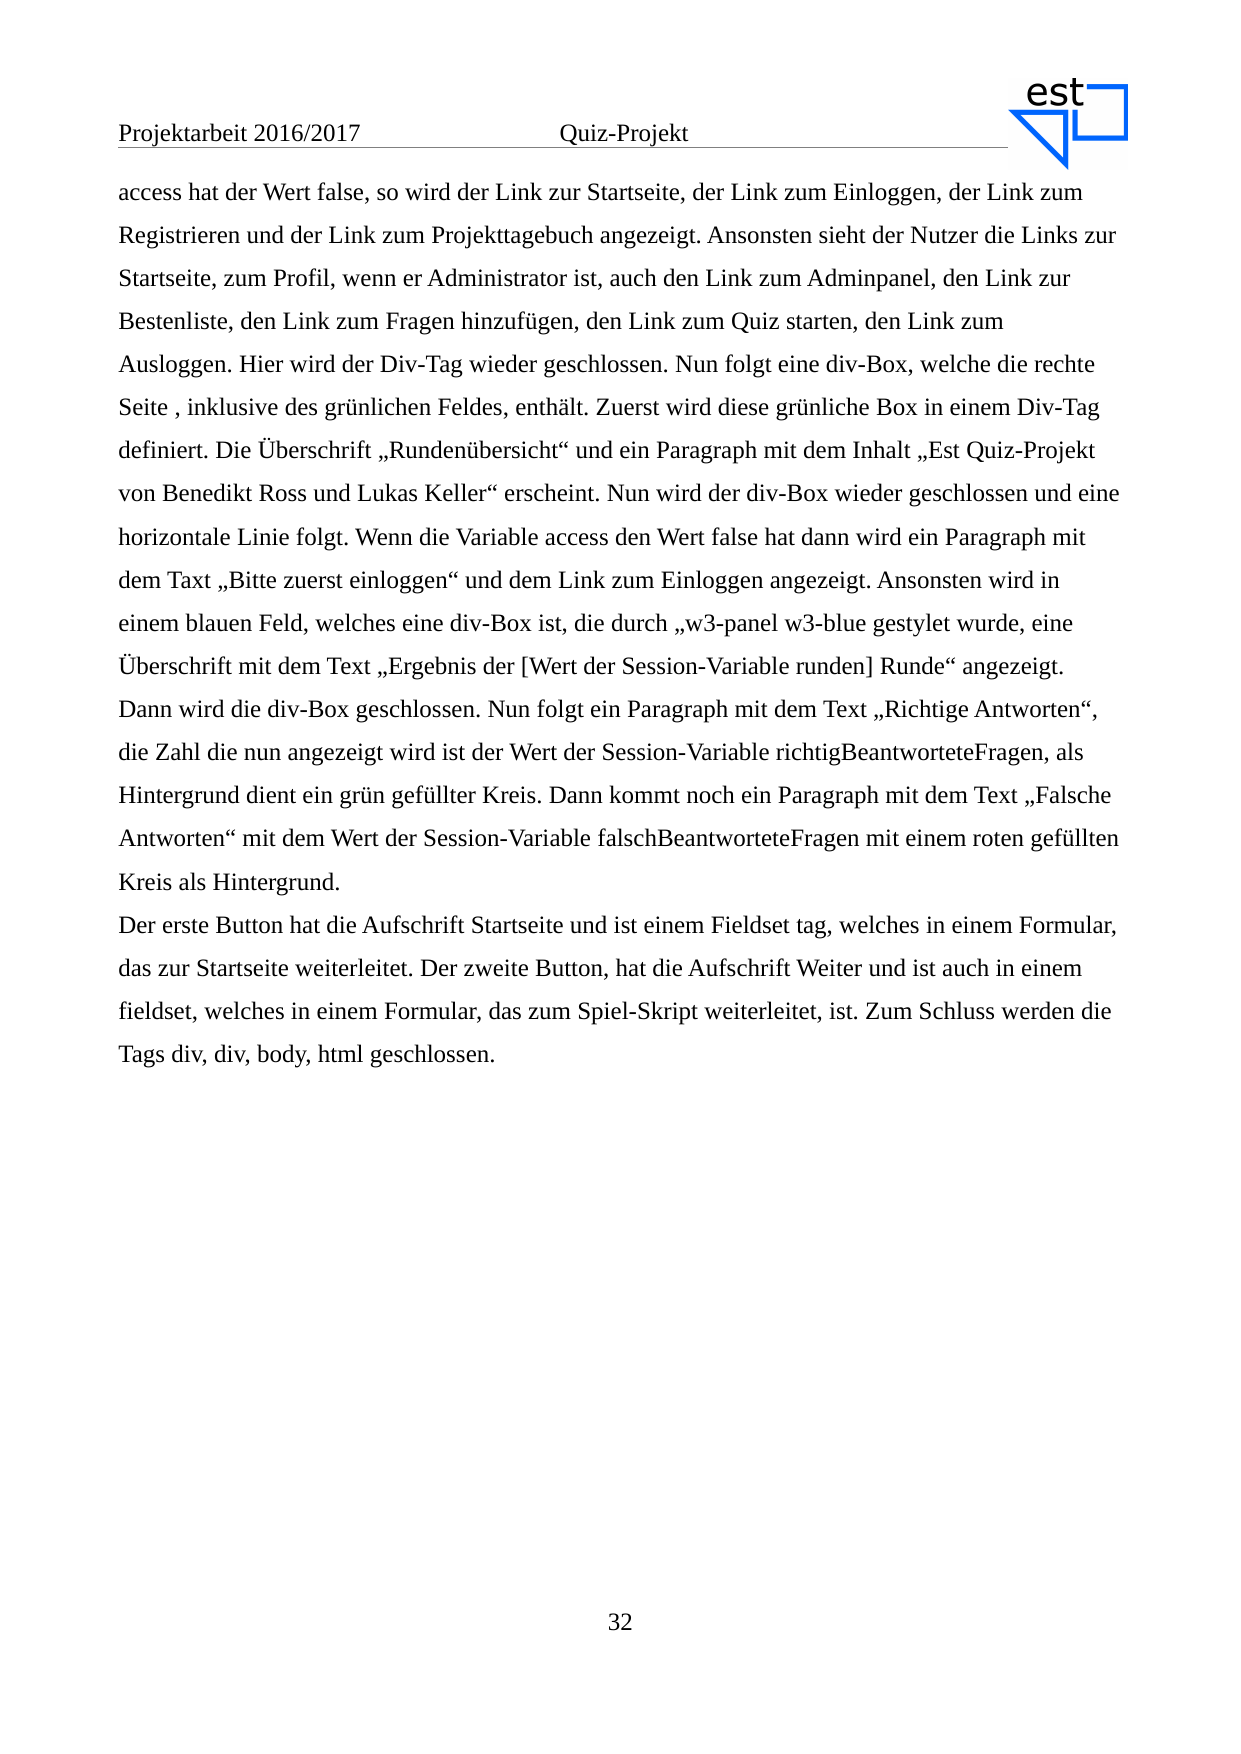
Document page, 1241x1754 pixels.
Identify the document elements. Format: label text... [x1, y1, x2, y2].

text Der erste Button hat die Aufschrift Startseite und ist einem Fieldset tag, welches in einem Formular, das zur Startseite weiterleitet. Der zweite Button, hat die Aufschrift Weiter und ist auch in einem fieldset, welches in einem Formular, das zum Spiel-Skript weiterleitet, ist. Zum Schluss werden die Tags div, div, body, html geschlossen. [118, 910, 1122, 1068]
text access hat der Wert false, so wird der Link zur Startseite, der Link zum Einloggen, der Link zum Registrieren und der Link zum Projekttagebuch angezeigt. Ansonsten sieht der Nutzer die Links zur Startseite, zum Profil, wenn er Administrator ist, auch den Link zum Adminpanel, den Link zur Bestenliste, den Link zum Fragen hinzufügen, den Link zum Quiz starten, den Link zum Ausloggen. Hier wird der Div-Tag wieder geschlossen. Nun folgt eine div-Box, welche die rechte Seite , inklusive des grünlichen Feldes, enthält. Zuerst wird diese grünliche Box in einem Div-Tag definiert. Die Überschrift „Rundenübersicht“ und ein Paragraph mit dem Inhalt „Est Quiz-Projekt von Benedikt Ross und Lukas Keller“ erscheint. Nun wird der div-Box wieder geschlossen und eine horizontale Linie folgt. Wenn die Variable access den Wert false hat dann wird ein Paragraph mit dem Taxt „Bitte zuerst einloggen“ und dem Link zum Einloggen angezeigt. Ansonsten wird in einem blauen Feld, welches eine div-Box ist, die durch „w3-panel w3-blue gestylet wurde, eine Überschrift mit dem Text „Ergebnis der [Wert der Session-Variable runden] Runde“ angezeigt. Dann wird die div-Box geschlossen. Nun folgt ein Paragraph mit dem Text „Richtige Antworten“, die Zahl die nun angezeigt wird ist der Wert der Session-Variable richtigBeantworteteFragen, als Hintergrund dient ein grün gefüllter Kreis. Dann kommt noch ein Paragraph mit dem Text „Falsche Antworten“ mit dem Wert der Session-Variable falschBeantworteteFragen mit einem roten gefüllten Kreis als Hintergrund. [118, 177, 1122, 895]
picture [1008, 78, 1128, 170]
